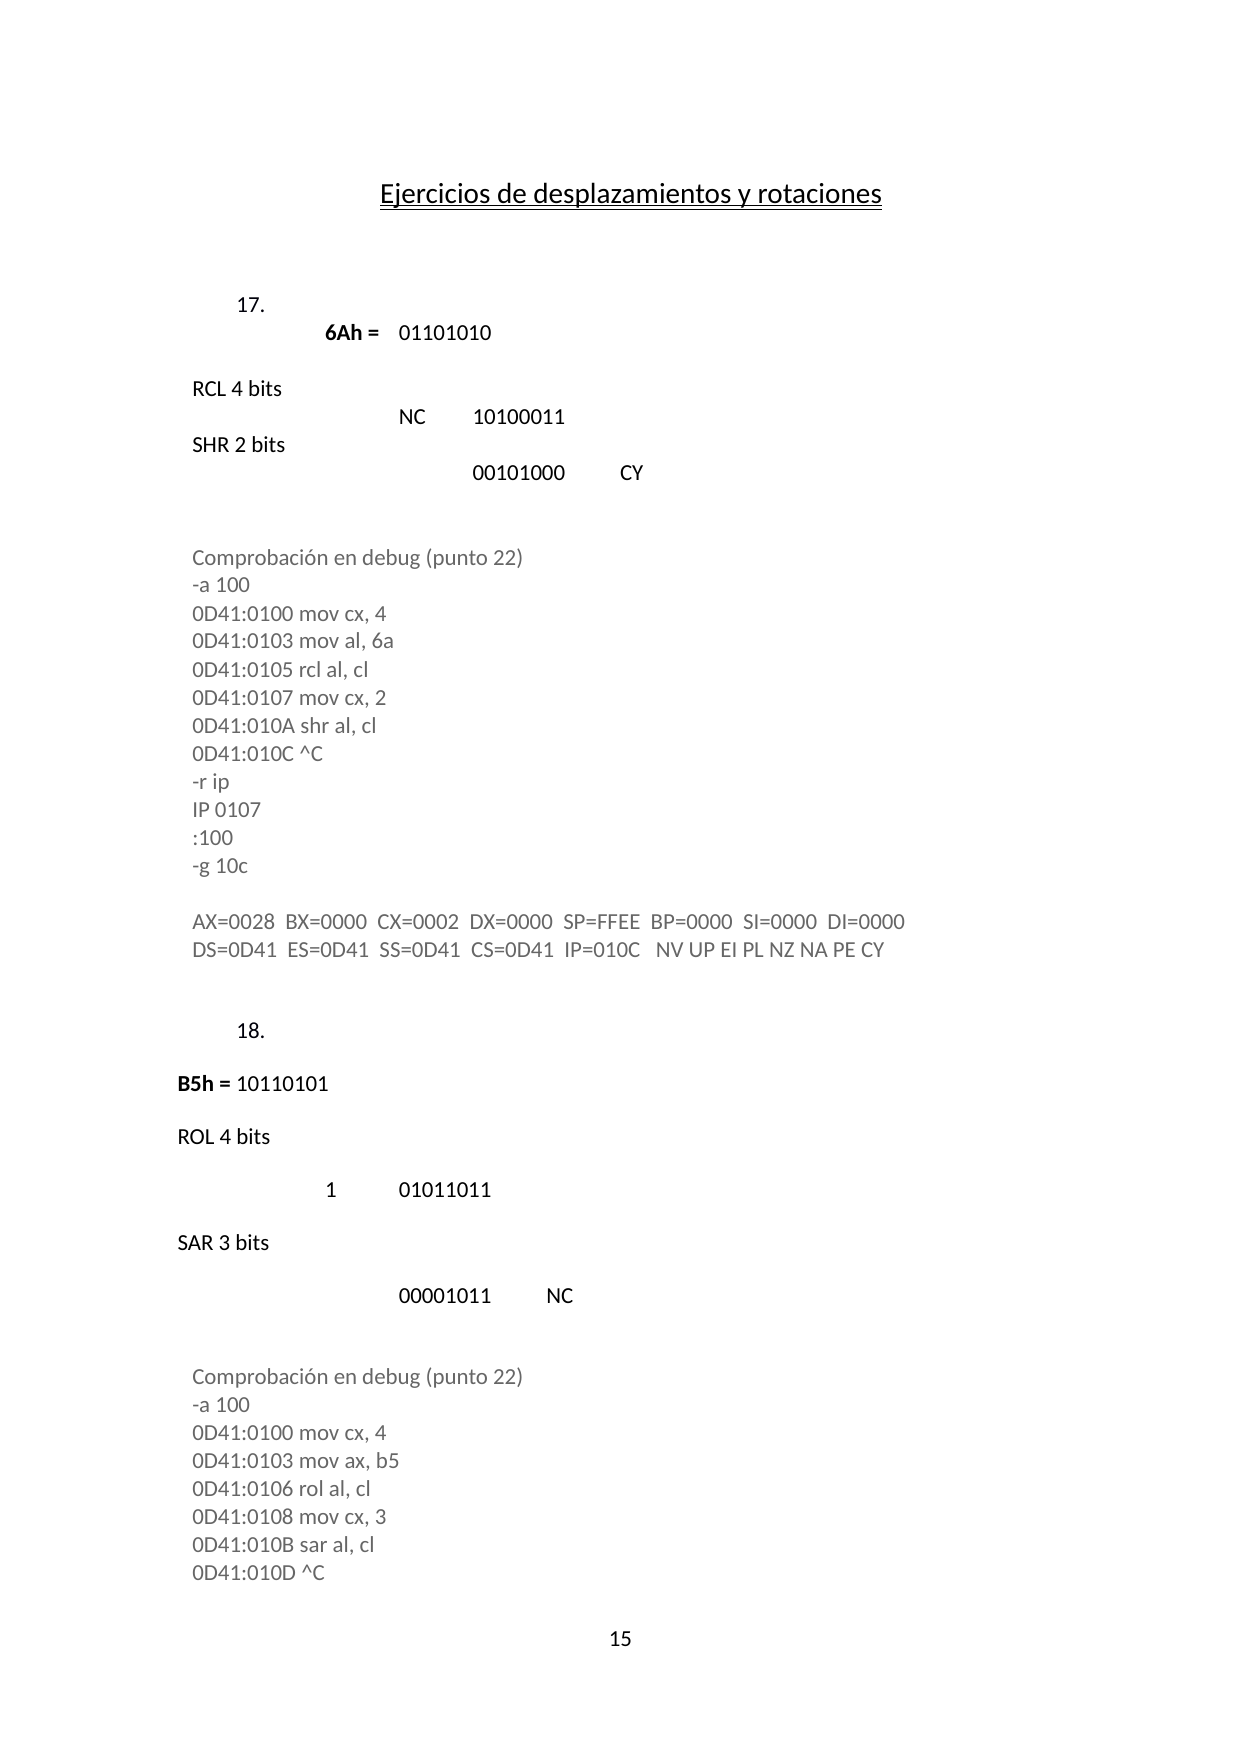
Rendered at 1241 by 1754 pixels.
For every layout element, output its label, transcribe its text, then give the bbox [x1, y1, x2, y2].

text 00001011 NC [177, 1281, 1063, 1309]
text Comprobación en debug (punto 22) [192, 543, 1063, 571]
text Comprobación en debug (punto 22) [192, 1362, 1063, 1390]
text NC 10100011 [192, 402, 1063, 431]
text 0D41:0105 rcl al, cl [192, 655, 1063, 683]
text SAR 3 bits [177, 1228, 1063, 1256]
text 0D41:010C ^C [192, 739, 1063, 767]
text 0D41:0107 mov cx, 2 [192, 683, 1063, 711]
text DS=0D41 ES=0D41 SS=0D41 CS=0D41 IP=010C NV UP EI PL NZ NA PE CY [192, 935, 1063, 963]
text IP 0107 [192, 795, 1063, 823]
text 1 01011011 [177, 1175, 1063, 1203]
text 00101000 CY [192, 458, 1063, 487]
text 0D41:0108 mov cx, 3 [192, 1502, 1063, 1530]
text -g 10c [192, 851, 1063, 879]
text 0D41:0103 mov ax, b5 [192, 1446, 1063, 1474]
text AX=0028 BX=0000 CX=0002 DX=0000 SP=FFEE BP=0000 SI=0000 DI=0000 [192, 907, 1063, 935]
text SHR 2 bits [192, 431, 1063, 458]
text 0D41:0100 mov cx, 4 [192, 1418, 1063, 1446]
text 0D41:010A shr al, cl [192, 711, 1063, 739]
text :100 [192, 823, 1063, 851]
text B5h = 10110101 [177, 1069, 1063, 1097]
text -a 100 [192, 1390, 1063, 1418]
text -r ip [192, 767, 1063, 795]
text 0D41:010D ^C [192, 1558, 1063, 1586]
text -a 100 [192, 571, 1063, 599]
text 0D41:0100 mov cx, 4 [192, 599, 1063, 627]
text 6Ah = 01101010 [192, 318, 1063, 346]
text RCL 4 bits [192, 374, 1063, 402]
text 0D41:0103 mov al, 6a [192, 627, 1063, 655]
text 0D41:0106 rol al, cl [192, 1474, 1063, 1502]
text ROL 4 bits [177, 1122, 1063, 1150]
text 0D41:010B sar al, cl [192, 1530, 1063, 1558]
text Ejercicios de desplazamientos y rotaciones [199, 176, 1063, 211]
